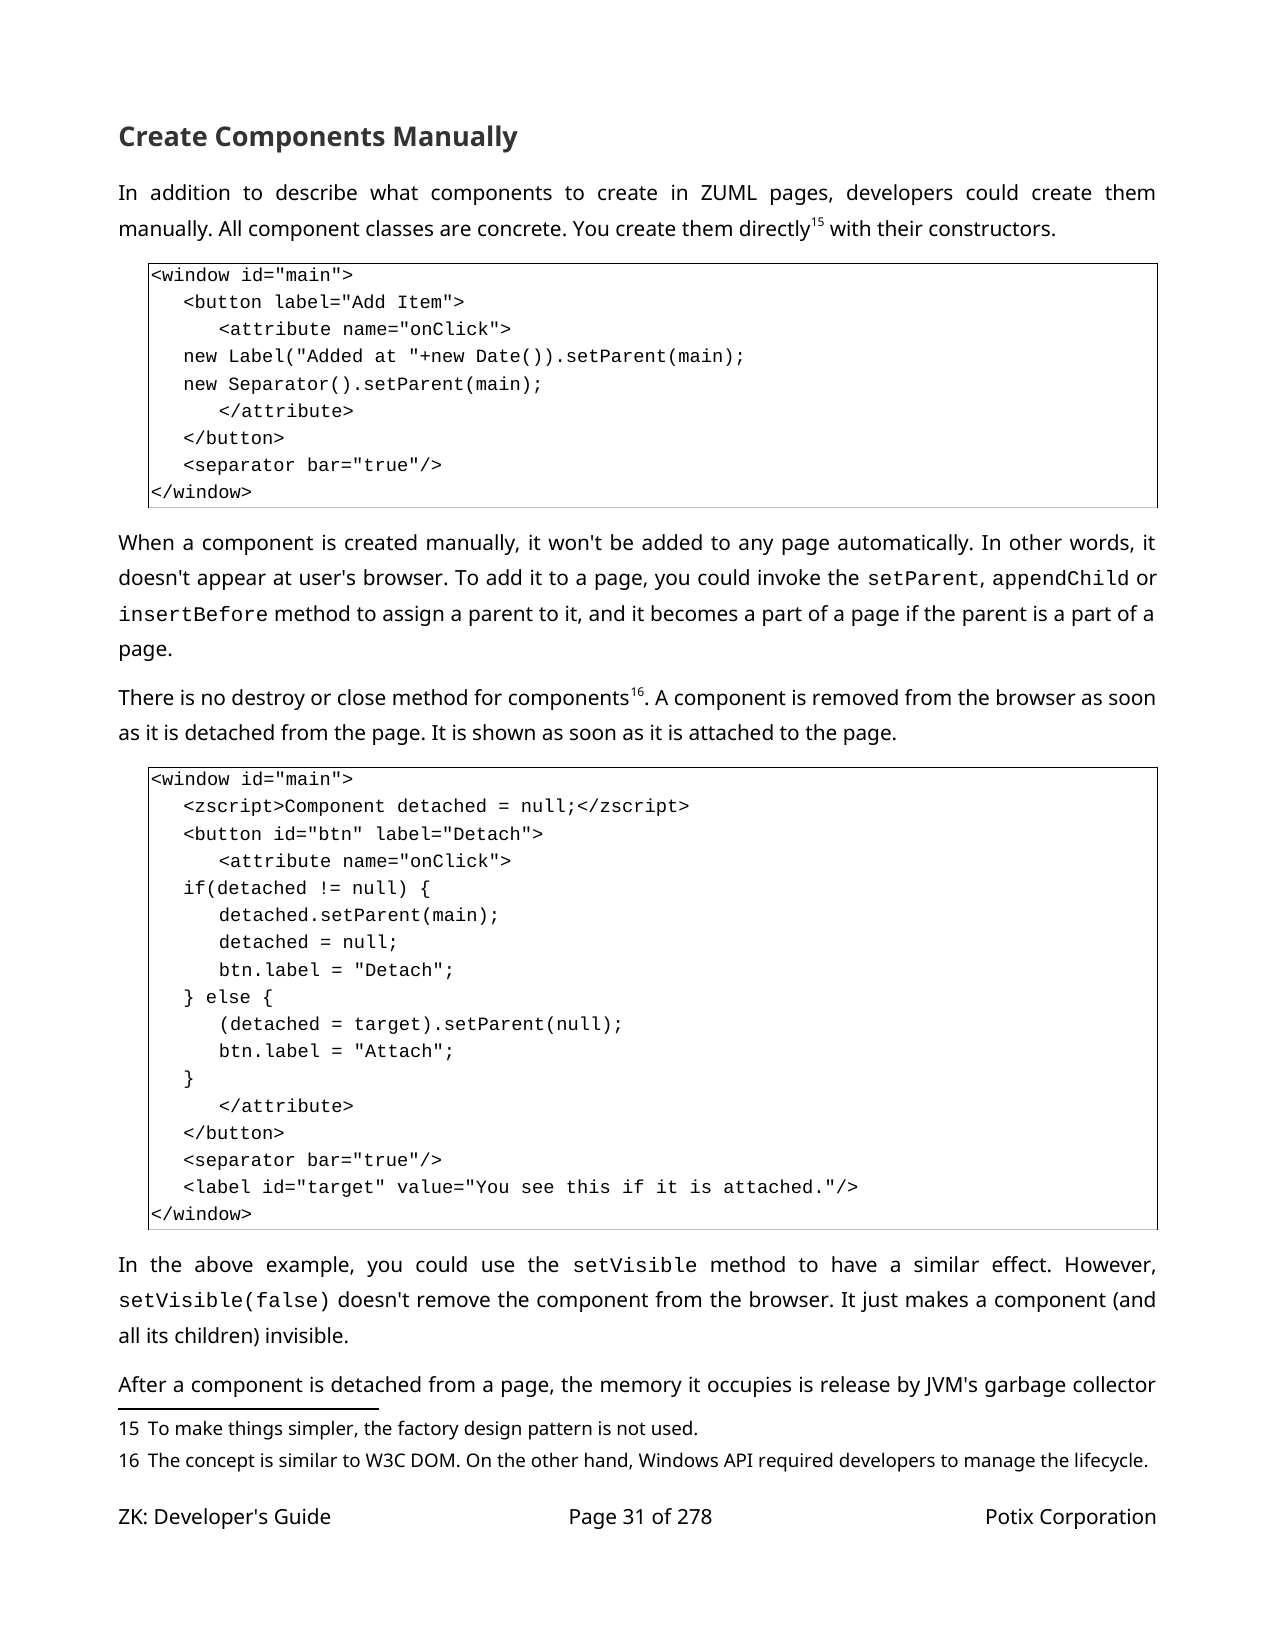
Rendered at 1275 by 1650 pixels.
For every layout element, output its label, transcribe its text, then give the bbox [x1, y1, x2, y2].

text <window id="main"> [149, 768, 1157, 791]
text The concept is similar to W3C DOM. On the other hand, Windows API required developers to manage the lifecycle. [118, 1447, 1157, 1473]
text In addition to describe what components to create in ZUML pages, developers could create them manually. All component classes are concrete. You create them directly with their constructors. [118, 178, 1157, 242]
text </button> [149, 426, 1157, 450]
text } else { [149, 985, 1157, 1009]
text <button id="btn" label="Detach"> [149, 822, 1157, 846]
text new Label("Added at "+new Date()).setParent(main); [149, 344, 1157, 368]
text After a component is detached from a page, the memory it occupies is release by JVM's garbage collector [118, 1370, 1157, 1398]
text } [149, 1066, 1157, 1091]
text There is no destroy or close method for components. A component is removed from the browser as soon as it is detached from the page. It is shown as soon as it is attached to the page. [118, 683, 1157, 747]
text new Separator().setParent(main); [149, 371, 1157, 396]
text <separator bar="true"/> [149, 1148, 1157, 1172]
text <window id="main"> [149, 264, 1157, 287]
text if(detached != null) { [149, 876, 1157, 900]
text <zscript>Component detached = null;</zscript> [149, 794, 1157, 819]
text detached = null; [149, 930, 1157, 954]
text detached.setParent(main); [149, 903, 1157, 927]
text </attribute> [149, 1093, 1157, 1118]
text To make things simpler, the factory design pattern is not used. [118, 1416, 1157, 1441]
text </attribute> [149, 398, 1157, 423]
text </window> [149, 480, 1157, 507]
text <attribute name="onClick"> [149, 849, 1157, 873]
text <separator bar="true"/> [149, 453, 1157, 477]
text btn.label = "Attach"; [149, 1039, 1157, 1063]
text </window> [149, 1202, 1157, 1229]
text btn.label = "Detach"; [149, 957, 1157, 982]
text (detached = target).setParent(null); [149, 1012, 1157, 1036]
text <attribute name="onClick"> [149, 317, 1157, 341]
text <label id="target" value="You see this if it is attached."/> [149, 1175, 1157, 1199]
text When a component is created manually, it won't be added to any page automatically. In other words, it doesn't appear at user's browser. To add it to a page, you could invoke the setParent, appendChild or insertBefore method to assign a parent to it, and it becomes a part of a page if the parent is a part of a page. [118, 528, 1157, 662]
text <button label="Add Item"> [149, 290, 1157, 314]
text In the above example, you could use the setVisible method to have a similar effect. However, setVisible(false) doesn't remove the component from the browser. It just makes a component (and all its children) invisible. [118, 1250, 1157, 1349]
subtitle Create Components Manually [118, 118, 1157, 155]
text </button> [149, 1121, 1157, 1145]
